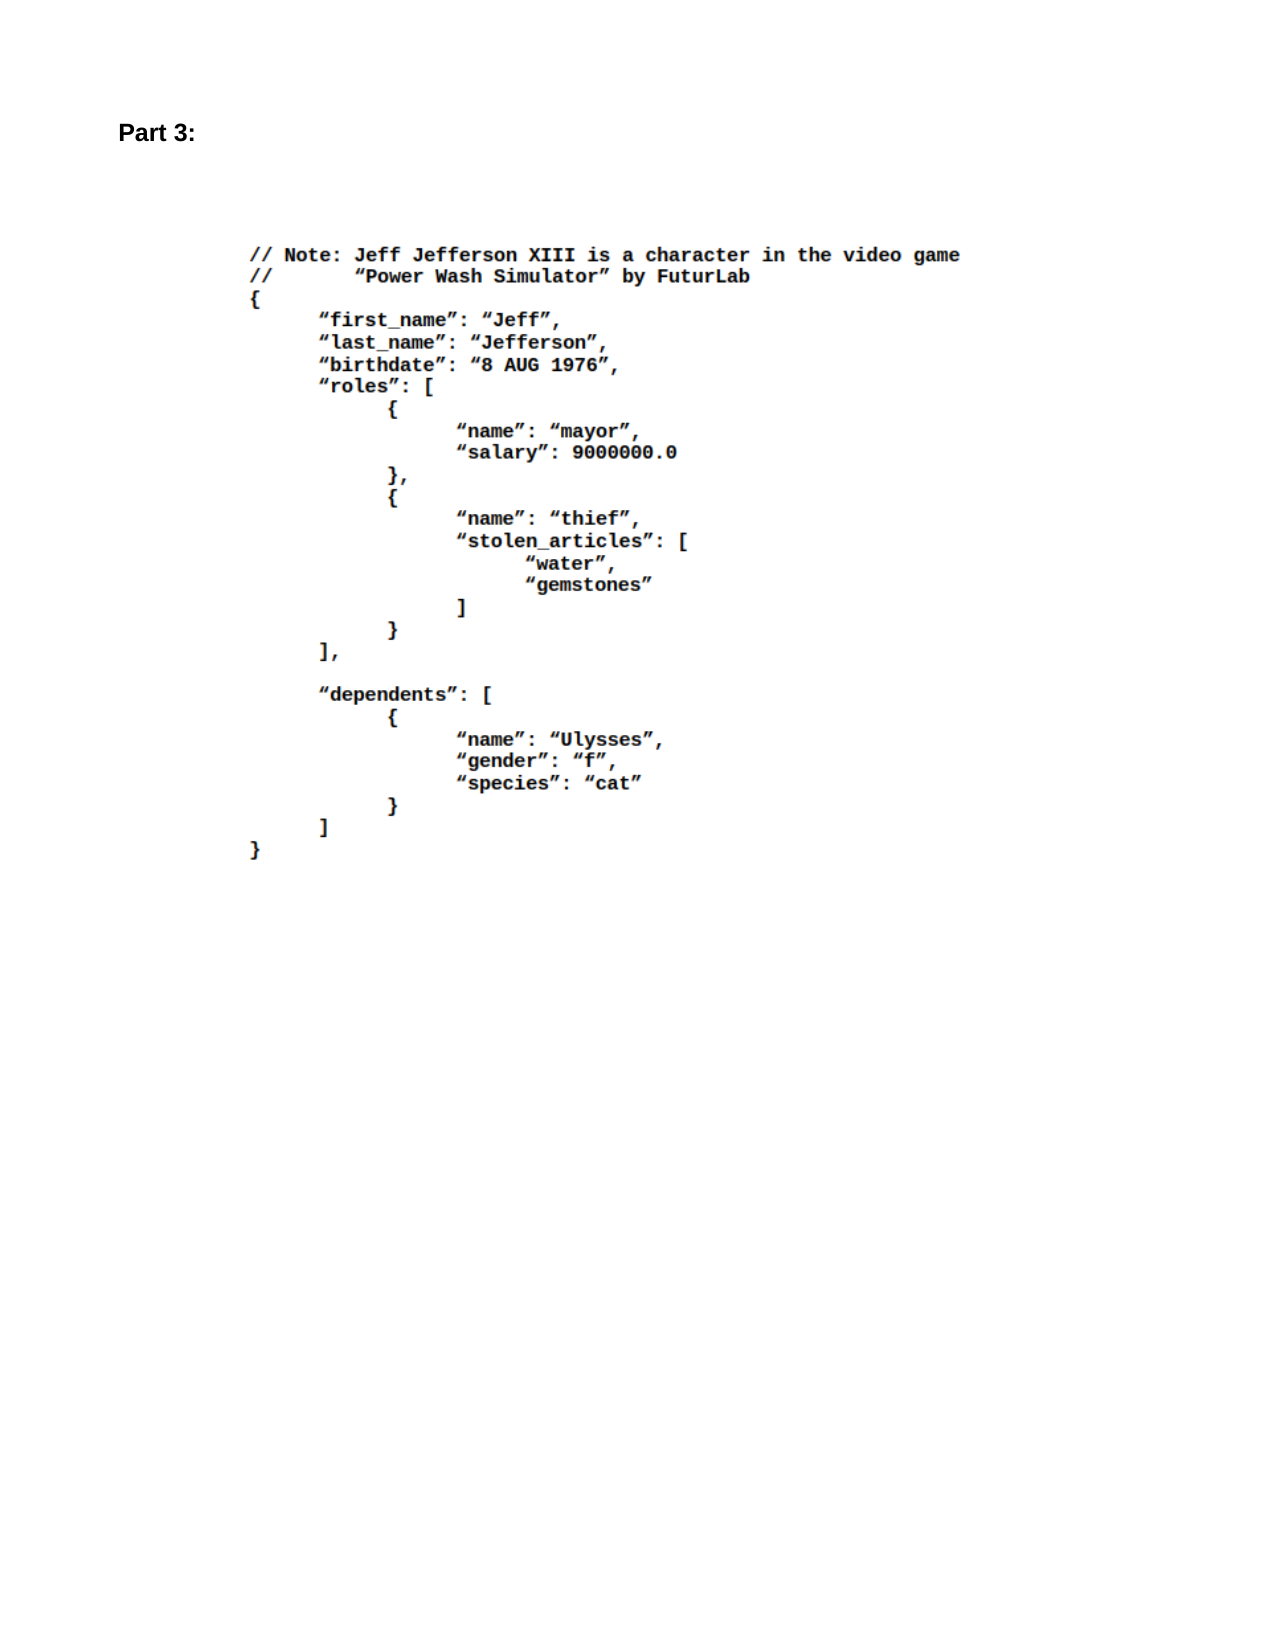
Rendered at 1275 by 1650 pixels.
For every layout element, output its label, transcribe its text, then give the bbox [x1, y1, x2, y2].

text Part 3: [118, 118, 1157, 147]
picture [237, 235, 973, 877]
